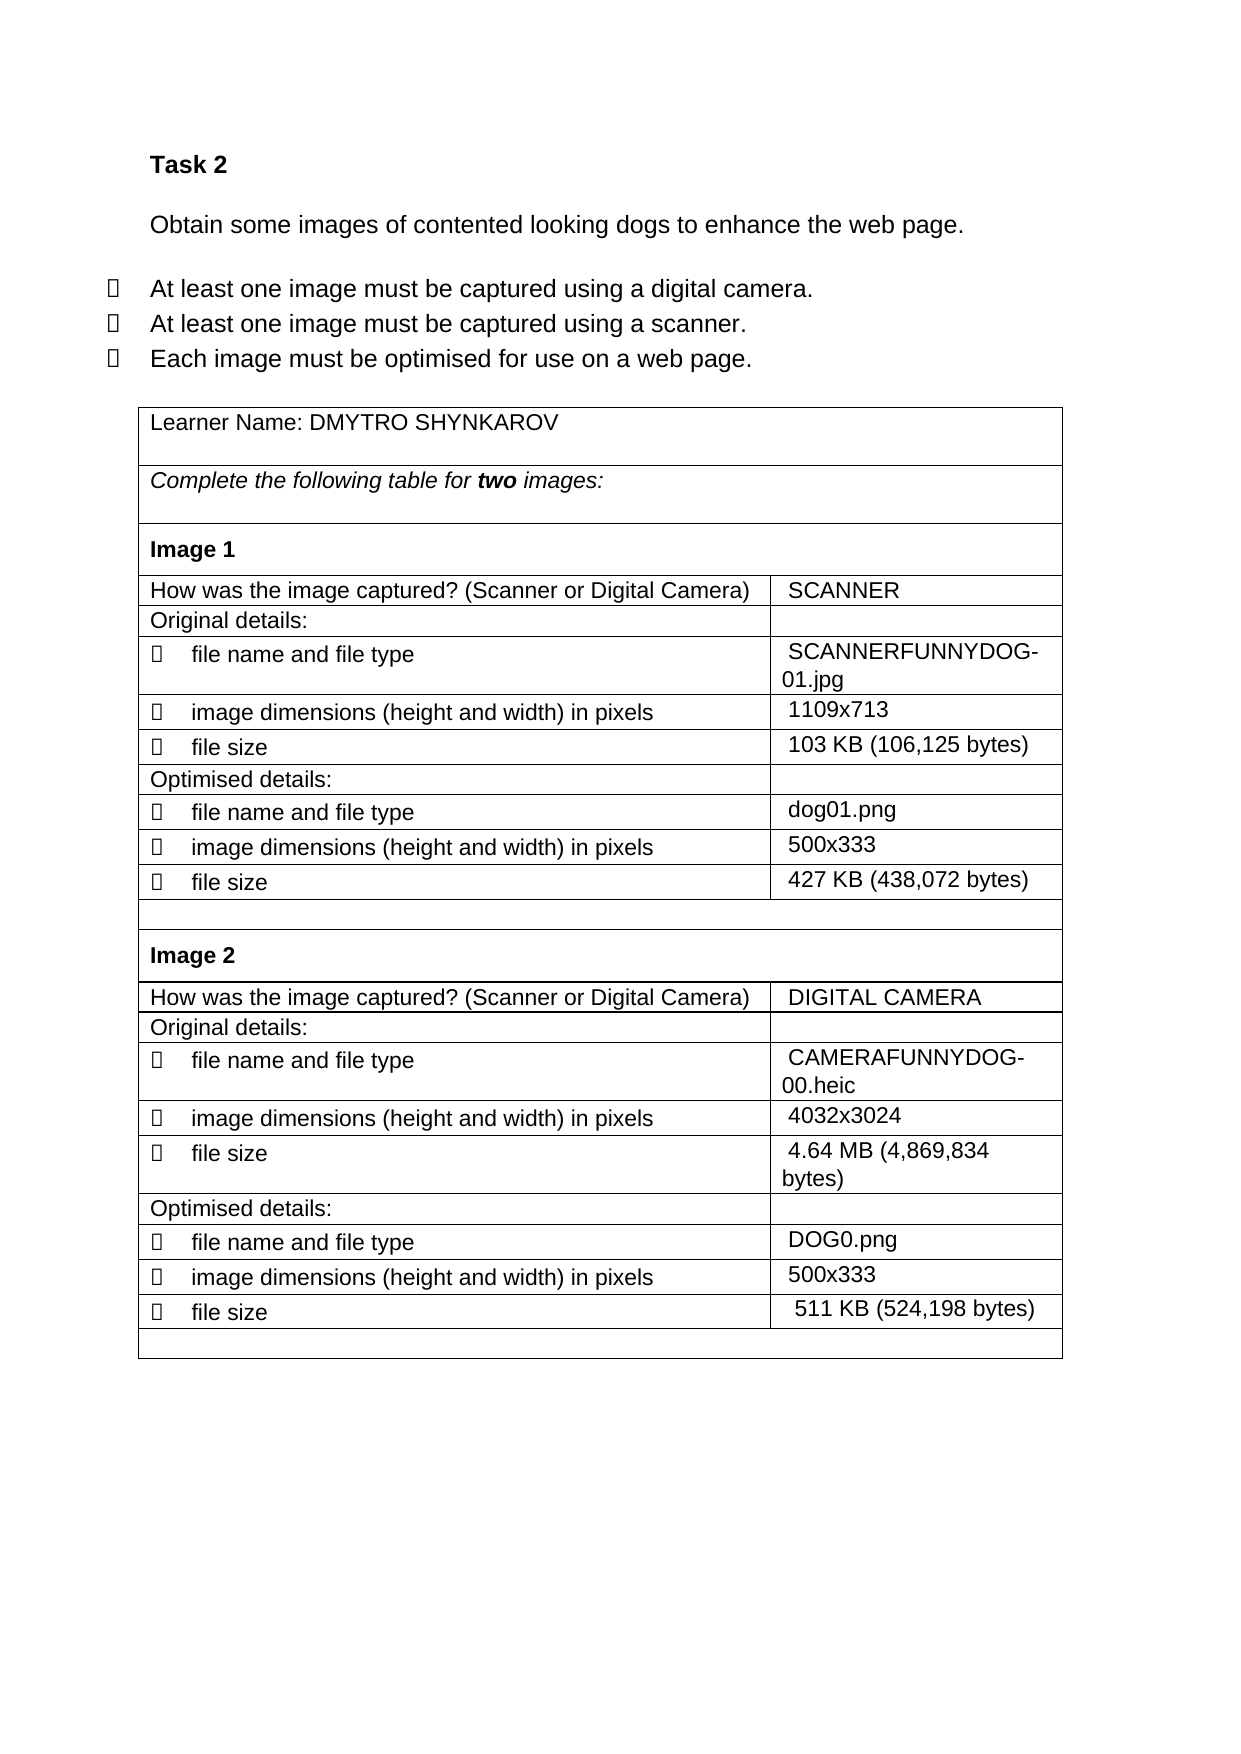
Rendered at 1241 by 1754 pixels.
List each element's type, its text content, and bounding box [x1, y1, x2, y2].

table_cell  file name and file type [139, 1043, 770, 1100]
table_cell DOG0.png [771, 1225, 1062, 1258]
table_cell Optimised details: [139, 765, 770, 794]
table_cell 500x333 [771, 1260, 1062, 1293]
subtitle Task 2 [149, 150, 1090, 179]
table_cell [139, 1329, 1062, 1358]
list At least one image must be captured using a digital camera. [106, 271, 1076, 305]
table_cell CAMERAFUNNYDOG-00.heic [771, 1043, 1062, 1100]
table_cell  file name and file type [139, 1225, 770, 1258]
table_cell  file size [139, 865, 770, 899]
table_cell 427 KB (438,072 bytes) [771, 865, 1062, 899]
table_cell 500x333 [771, 830, 1062, 864]
table_cell [771, 1194, 1062, 1224]
list Each image must be optimised for use on a web page. [106, 341, 1076, 375]
table_cell 1109x713 [771, 695, 1062, 729]
table_cell  file size [139, 1295, 770, 1328]
table_cell [139, 900, 1062, 929]
list At least one image must be captured using a scanner. [106, 306, 1076, 340]
table_cell Original details: [139, 1013, 770, 1042]
table_cell  image dimensions (height and width) in pixels [139, 695, 770, 729]
table_cell [771, 1013, 1062, 1042]
table_cell How was the image captured? (Scanner or Digital Camera) [139, 576, 770, 605]
table_cell  image dimensions (height and width) in pixels [139, 830, 770, 864]
table_cell 103 KB (106,125 bytes) [771, 730, 1062, 763]
table_cell  image dimensions (height and width) in pixels [139, 1260, 770, 1293]
table_cell SCANNER [771, 576, 1062, 605]
table_cell  file name and file type [139, 637, 770, 694]
table_cell dog01.png [771, 795, 1062, 829]
table_cell 4032x3024 [771, 1101, 1062, 1135]
table_cell 4.64 MB (4,869,834 bytes) [771, 1136, 1062, 1193]
table_cell  image dimensions (height and width) in pixels [139, 1101, 770, 1135]
table_cell [771, 765, 1062, 794]
table_cell Optimised details: [139, 1194, 770, 1224]
table_cell How was the image captured? (Scanner or Digital Camera) [139, 983, 770, 1011]
table_cell Complete the following table for two images: [139, 466, 1062, 523]
table_cell DIGITAL CAMERA [771, 983, 1062, 1011]
table_cell SCANNERFUNNYDOG-01.jpg [771, 637, 1062, 694]
table_cell  file size [139, 1136, 770, 1193]
text Obtain some images of contented looking dogs to enhance the web page. [149, 211, 1076, 239]
table_cell [771, 606, 1062, 636]
table_cell  file name and file type [139, 795, 770, 829]
table_cell Image 1 [139, 524, 1062, 575]
table_cell Original details: [139, 606, 770, 636]
table_cell 511 KB (524,198 bytes) [771, 1295, 1062, 1328]
table_cell  file size [139, 730, 770, 763]
table_header Learner Name: DMYTRO SHYNKAROV [139, 408, 1062, 465]
table_cell Image 2 [139, 930, 1062, 981]
